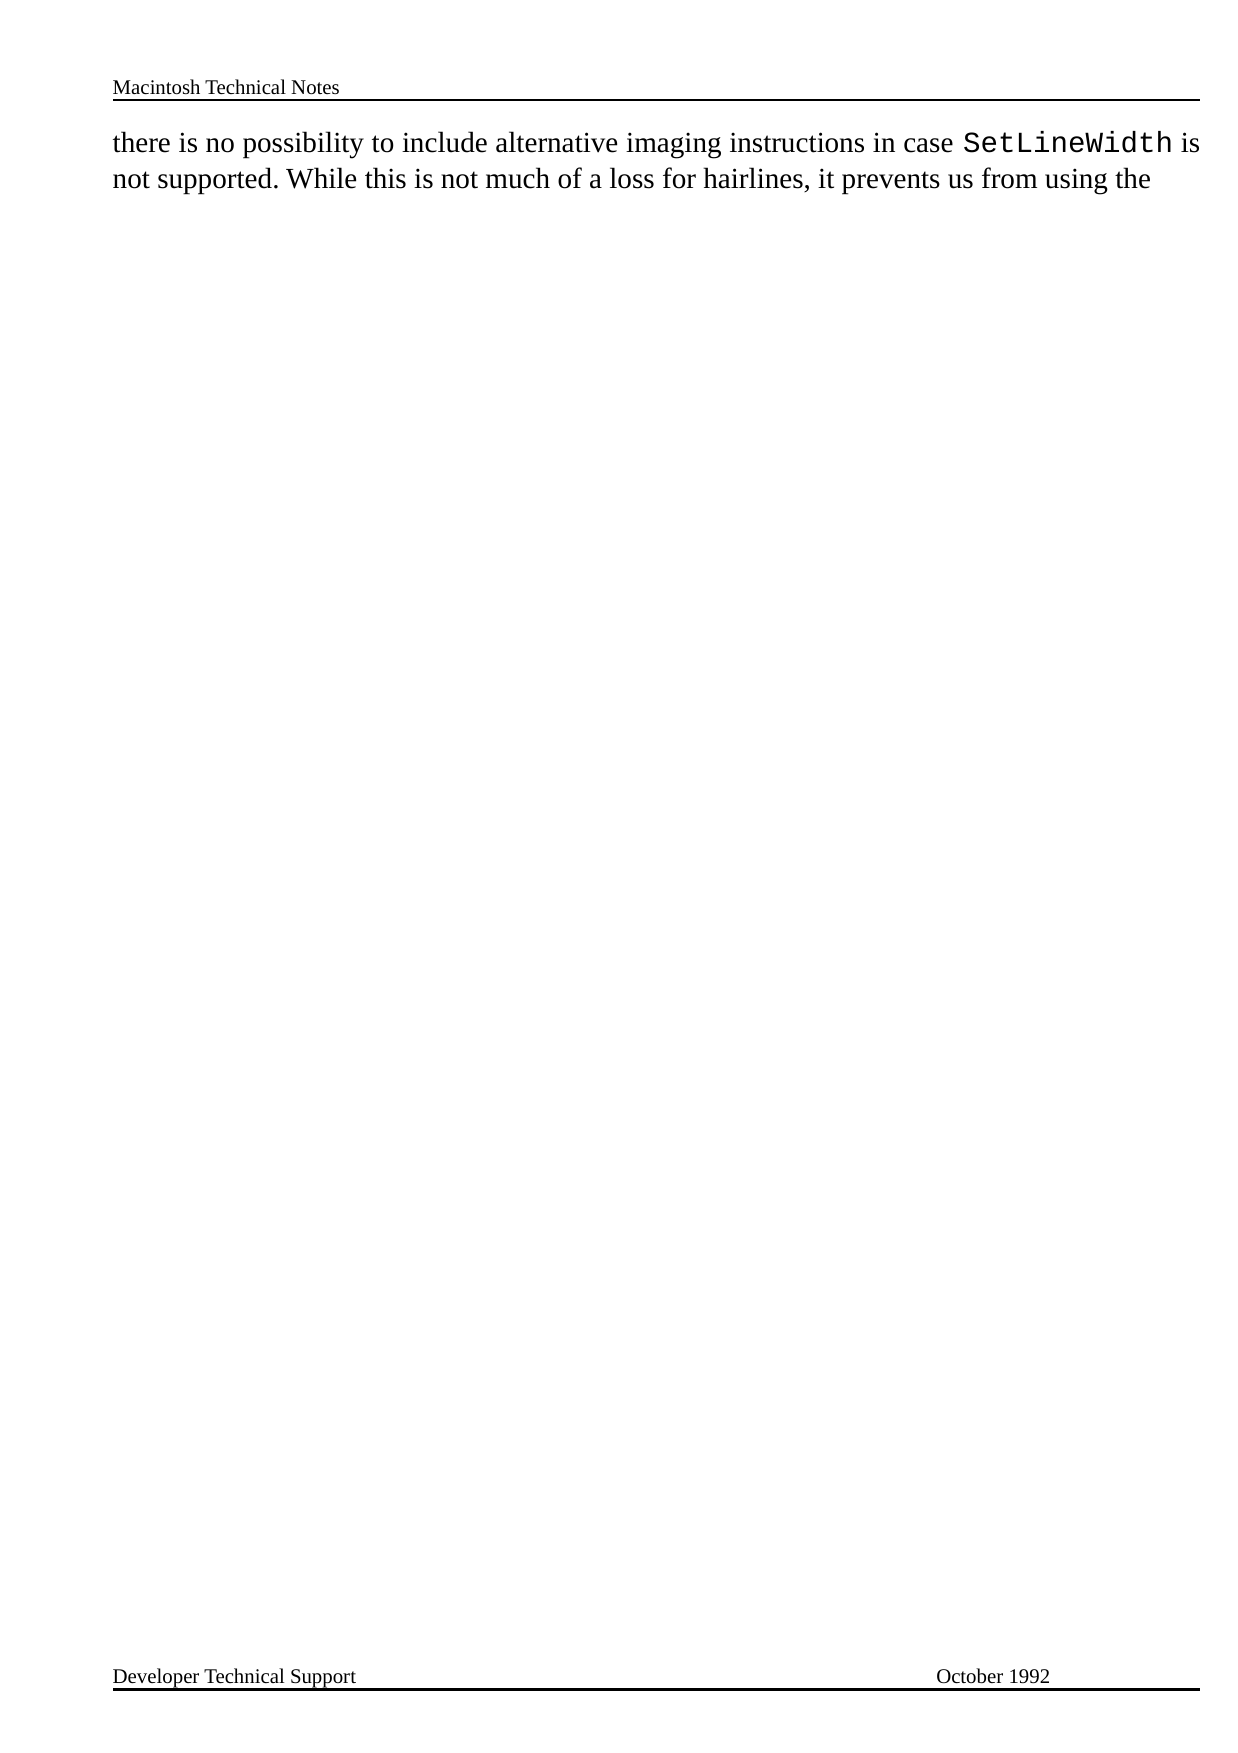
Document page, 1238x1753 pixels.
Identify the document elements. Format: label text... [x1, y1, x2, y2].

text there is no possibility to include alternative imaging instructions in case SetLineWidth is not supported. While this is not much of a loss for hairlines, it prevents us from using the [112, 125, 1200, 195]
